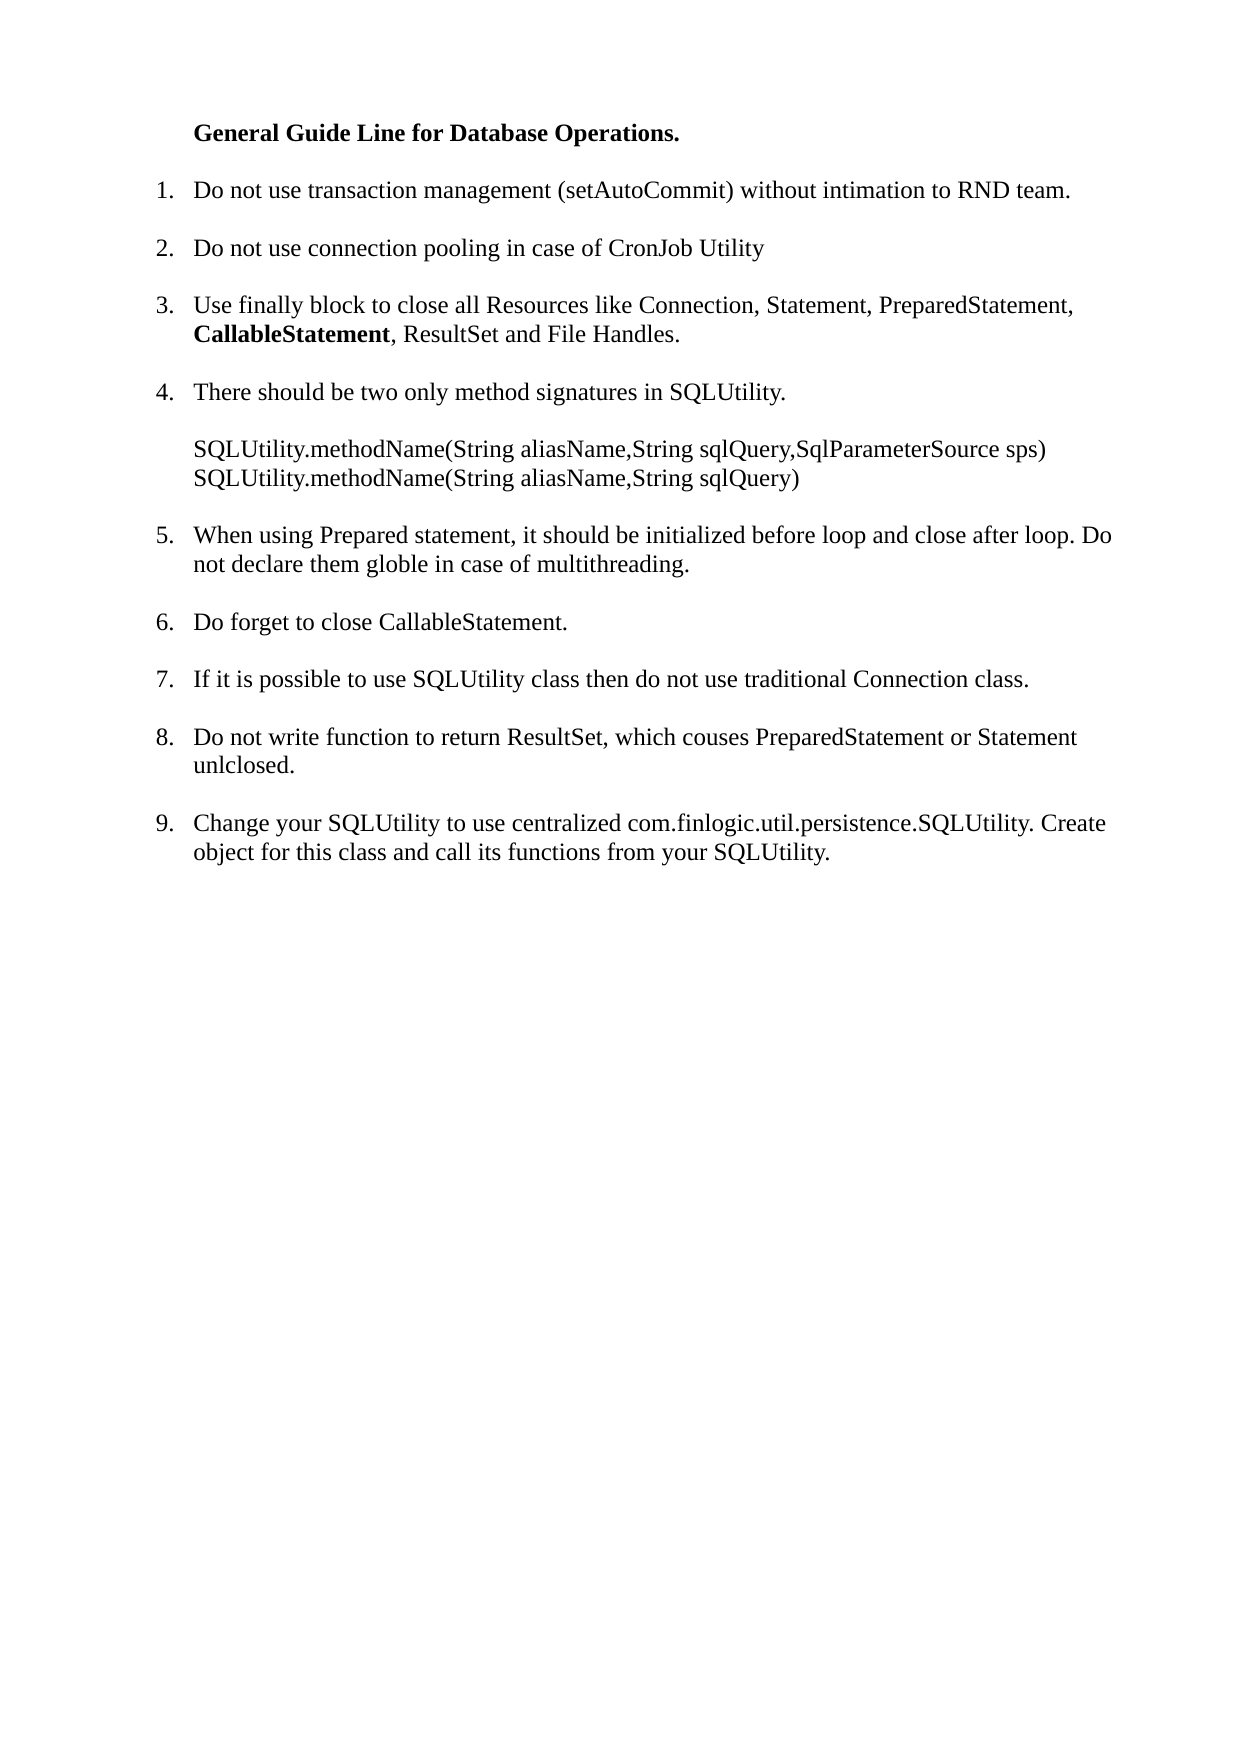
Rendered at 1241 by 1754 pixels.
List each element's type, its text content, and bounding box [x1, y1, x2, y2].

list Do not use transaction management (setAutoCommit) without intimation to RND team. [156, 176, 1122, 204]
list Change your SQLUtility to use centralized com.finlogic.util.persistence.SQLUtility. Create object for this class and call its functions from your SQLUtility. [156, 808, 1122, 866]
list Do not write function to return ResultSet, which couses PreparedStatement or Statement unlclosed. [156, 722, 1122, 779]
list Use finally block to close all Resources like Connection, Statement, PreparedStatement, CallableStatement, ResultSet and File Handles. [156, 291, 1122, 348]
list SQLUtility.methodName(String aliasName,String sqlQuery) [156, 463, 1122, 492]
list If it is possible to use SQLUtility class then do not use traditional Connection class. [156, 664, 1122, 693]
list Do not use connection pooling in case of CronJob Utility [156, 233, 1122, 262]
list Do forget to close CallableStatement. [156, 607, 1122, 636]
list There should be two only method signatures in SQLUtility. [156, 377, 1122, 406]
list When using Prepared statement, it should be initialized before loop and close after loop. Do not declare them globle in case of multithreading. [156, 521, 1122, 578]
list General Guide Line for Database Operations. [156, 118, 1122, 147]
list SQLUtility.methodName(String aliasName,String sqlQuery,SqlParameterSource sps) [156, 434, 1122, 463]
